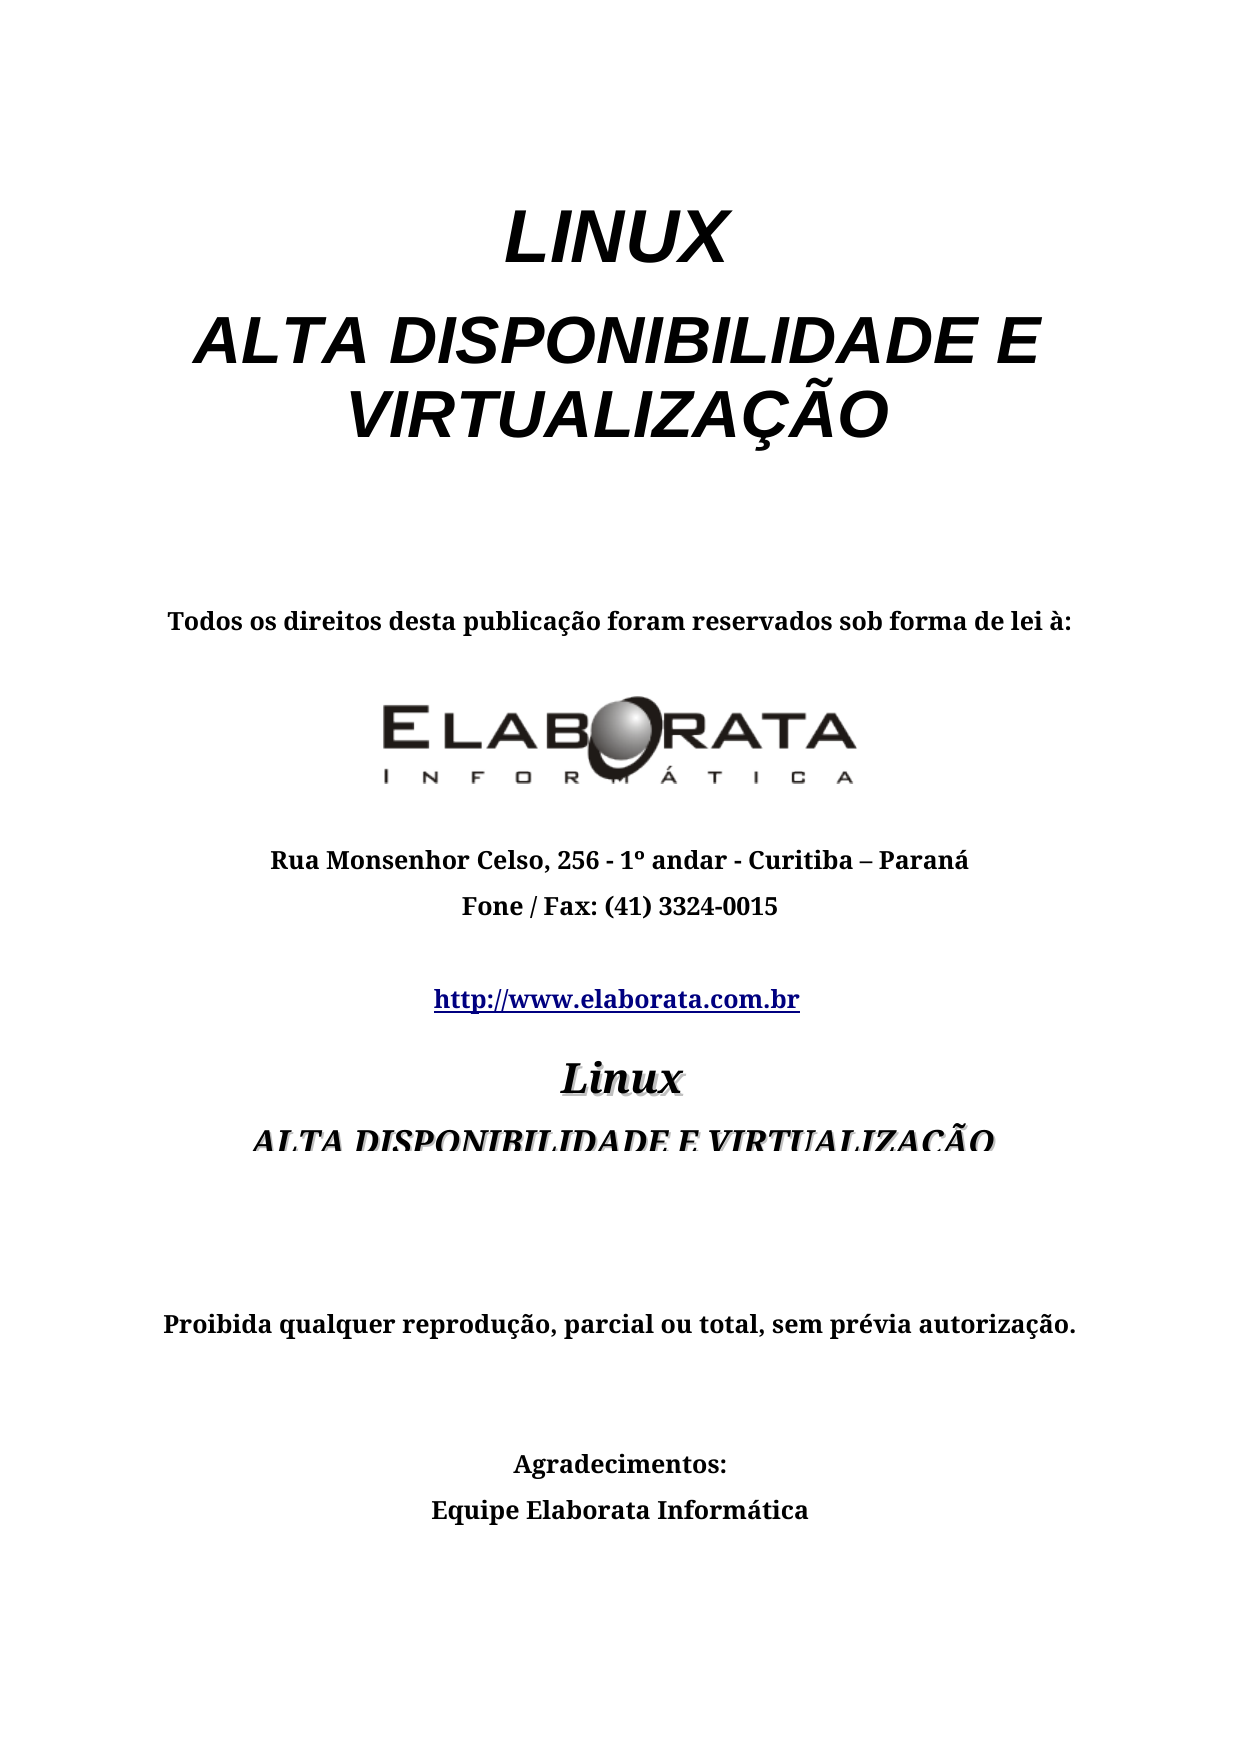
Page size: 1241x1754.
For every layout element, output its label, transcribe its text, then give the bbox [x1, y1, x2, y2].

text Proibida qualquer reprodução, parcial ou total, sem prévia autorização. [136, 1307, 1104, 1341]
picture [383, 696, 858, 784]
text Equipe Elaborata Informática [136, 1493, 1104, 1527]
subtitle alta disponibilidade e Virtualização [136, 303, 1104, 452]
text Todos os direitos desta publicação foram reservados sob forma de lei à: [136, 604, 1104, 638]
title linux [136, 194, 1104, 278]
text http://www.elaborata.com.br [136, 982, 1104, 1016]
text Agradecimentos: [136, 1446, 1104, 1481]
text Linux [143, 1049, 1107, 1106]
text ALTA DISPONIBILIDADE E VIRTUALIZAÇÃO [143, 1118, 1107, 1150]
text Rua Monsenhor Celso, 256 - 1º andar - Curitiba – Paraná [136, 842, 1104, 877]
text Fone / Fax: (41) 3324-0015 [136, 889, 1104, 923]
